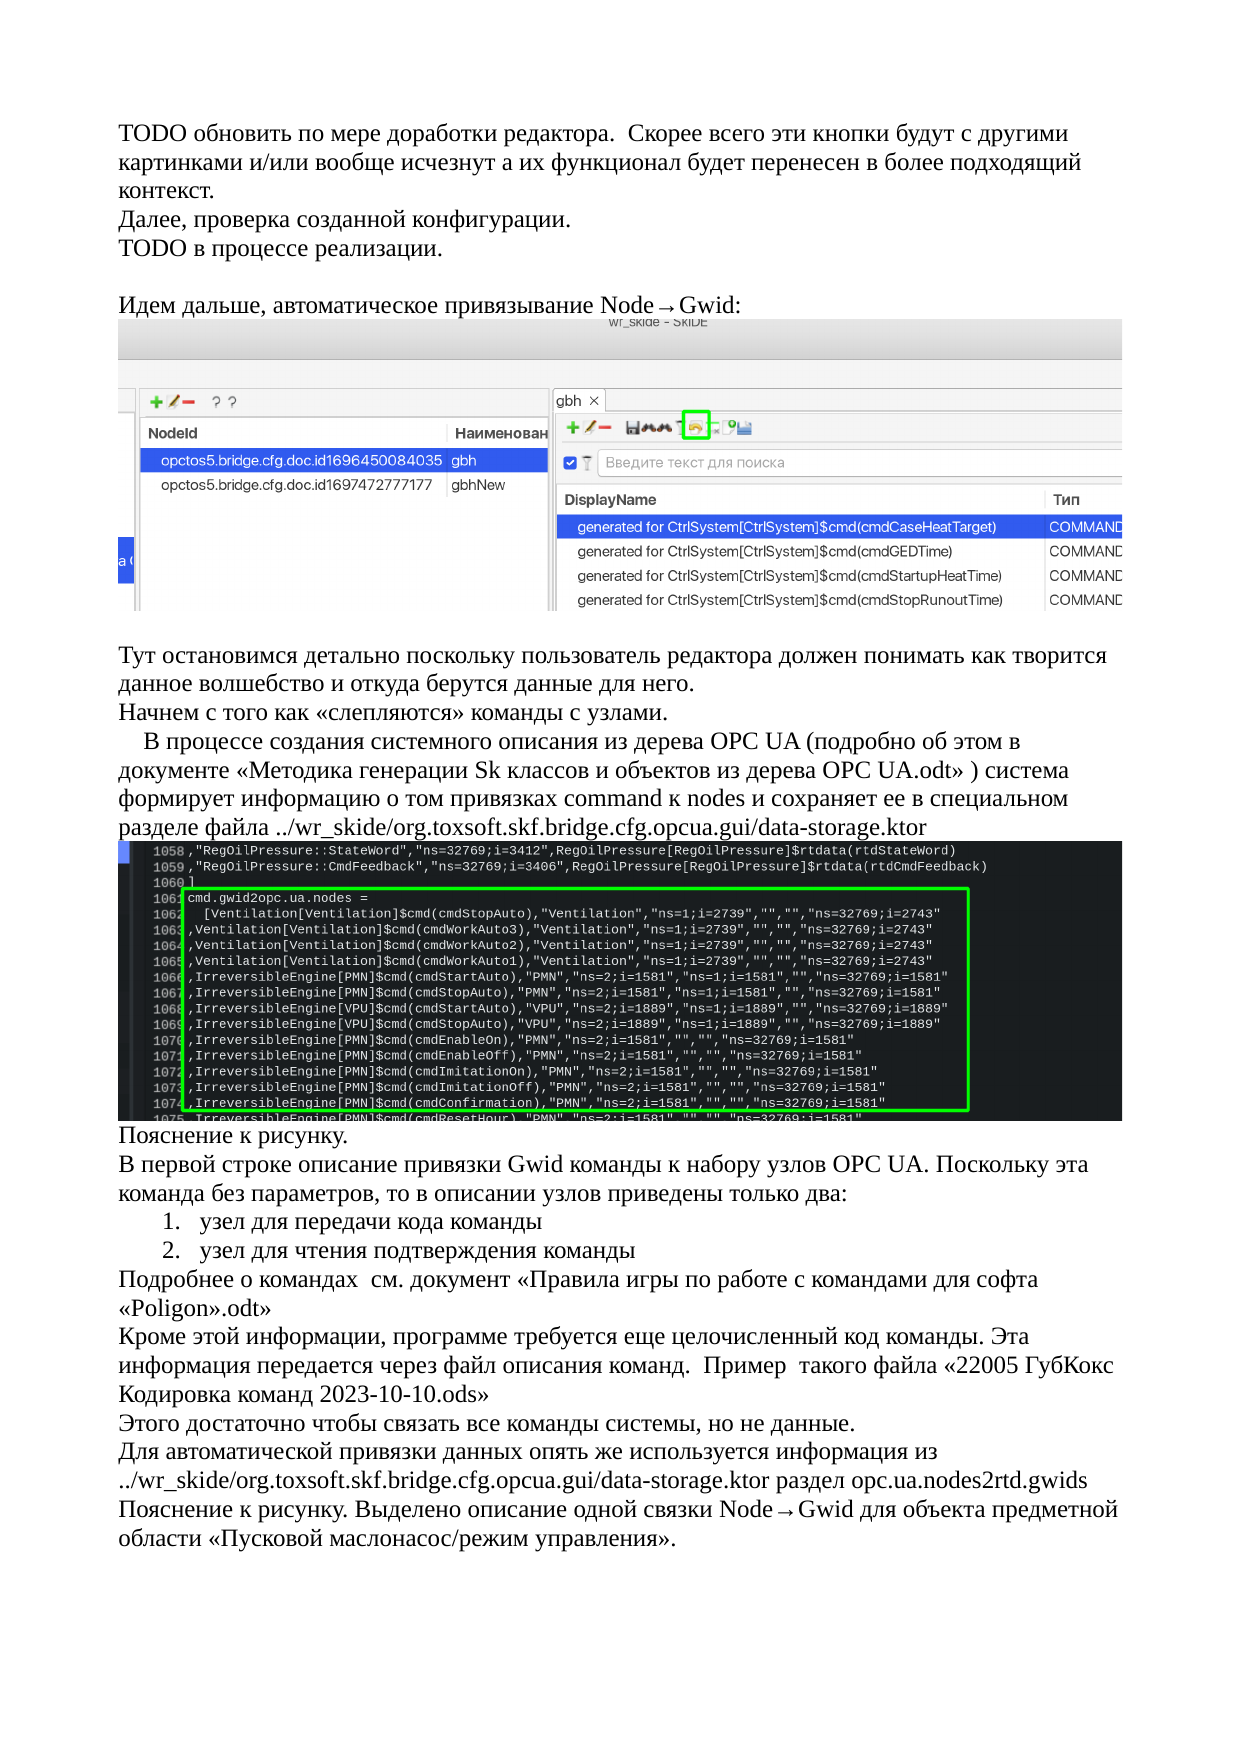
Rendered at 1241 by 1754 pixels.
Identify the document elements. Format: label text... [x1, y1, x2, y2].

text Подробнее о командах см. документ «Правила игры по работе с командами для софта «Poligon».odt» [118, 1264, 1122, 1321]
text Далее, проверка созданной конфигурации. [118, 204, 1122, 233]
text Идем дальше, автоматическое привязывание Node→Gwid: [118, 291, 1122, 319]
text Для автоматической привязки данных опять же используется информация из ../wr_skide/org.toxsoft.skf.bridge.cfg.opcua.gui/data-storage.ktor раздел opc.ua.nodes2rtd.gwids [118, 1436, 1122, 1494]
picture [118, 841, 1123, 1121]
text Начнем с того как «слепляются» команды с узлами. [118, 697, 1122, 726]
text Пояснение к рисунку. [118, 1121, 1122, 1149]
list узел для передачи кода команды [162, 1206, 1122, 1235]
text Этого достаточно чтобы связать все команды системы, но не данные. [118, 1408, 1122, 1436]
picture [118, 319, 1123, 611]
text TODO в процессе реализации. [118, 233, 1122, 262]
text В первой строке описание привязки Gwid команды к набору узлов OPC UA. Поскольку эта команда без параметров, то в описании узлов приведены только два: [118, 1149, 1122, 1206]
text Кроме этой информации, программе требуется еще целочисленный код команды. Эта информация передается через файл описания команд. Пример такого файла «22005 ГубКокс Кодировка команд 2023-10-10.ods» [118, 1321, 1122, 1408]
text В процессе создания системного описания из дерева OPC UA (подробно об этом в документе «Методика генерации Sk классов и объектов из дерева OPC UA.odt» ) система формирует информацию о том привязках command к nodes и сохраняет ее в специальном разделе файла ../wr_skide/org.toxsoft.skf.bridge.cfg.opcua.gui/data-storage.ktor [118, 726, 1122, 841]
text Пояснение к рисунку. Выделено описание одной связки Node→Gwid для объекта предметной области «Пусковой маслонасос/режим управления». [118, 1494, 1122, 1551]
text TODO обновить по мере доработки редактора. Скорее всего эти кнопки будут с другими картинками и/или вообще исчезнут а их функционал будет перенесен в более подходящий контекст. [118, 118, 1122, 204]
text Тут остановимся детально поскольку пользователь редактора должен понимать как творится данное волшебство и откуда берутся данные для него. [118, 640, 1122, 697]
list узел для чтения подтверждения команды [162, 1235, 1122, 1264]
